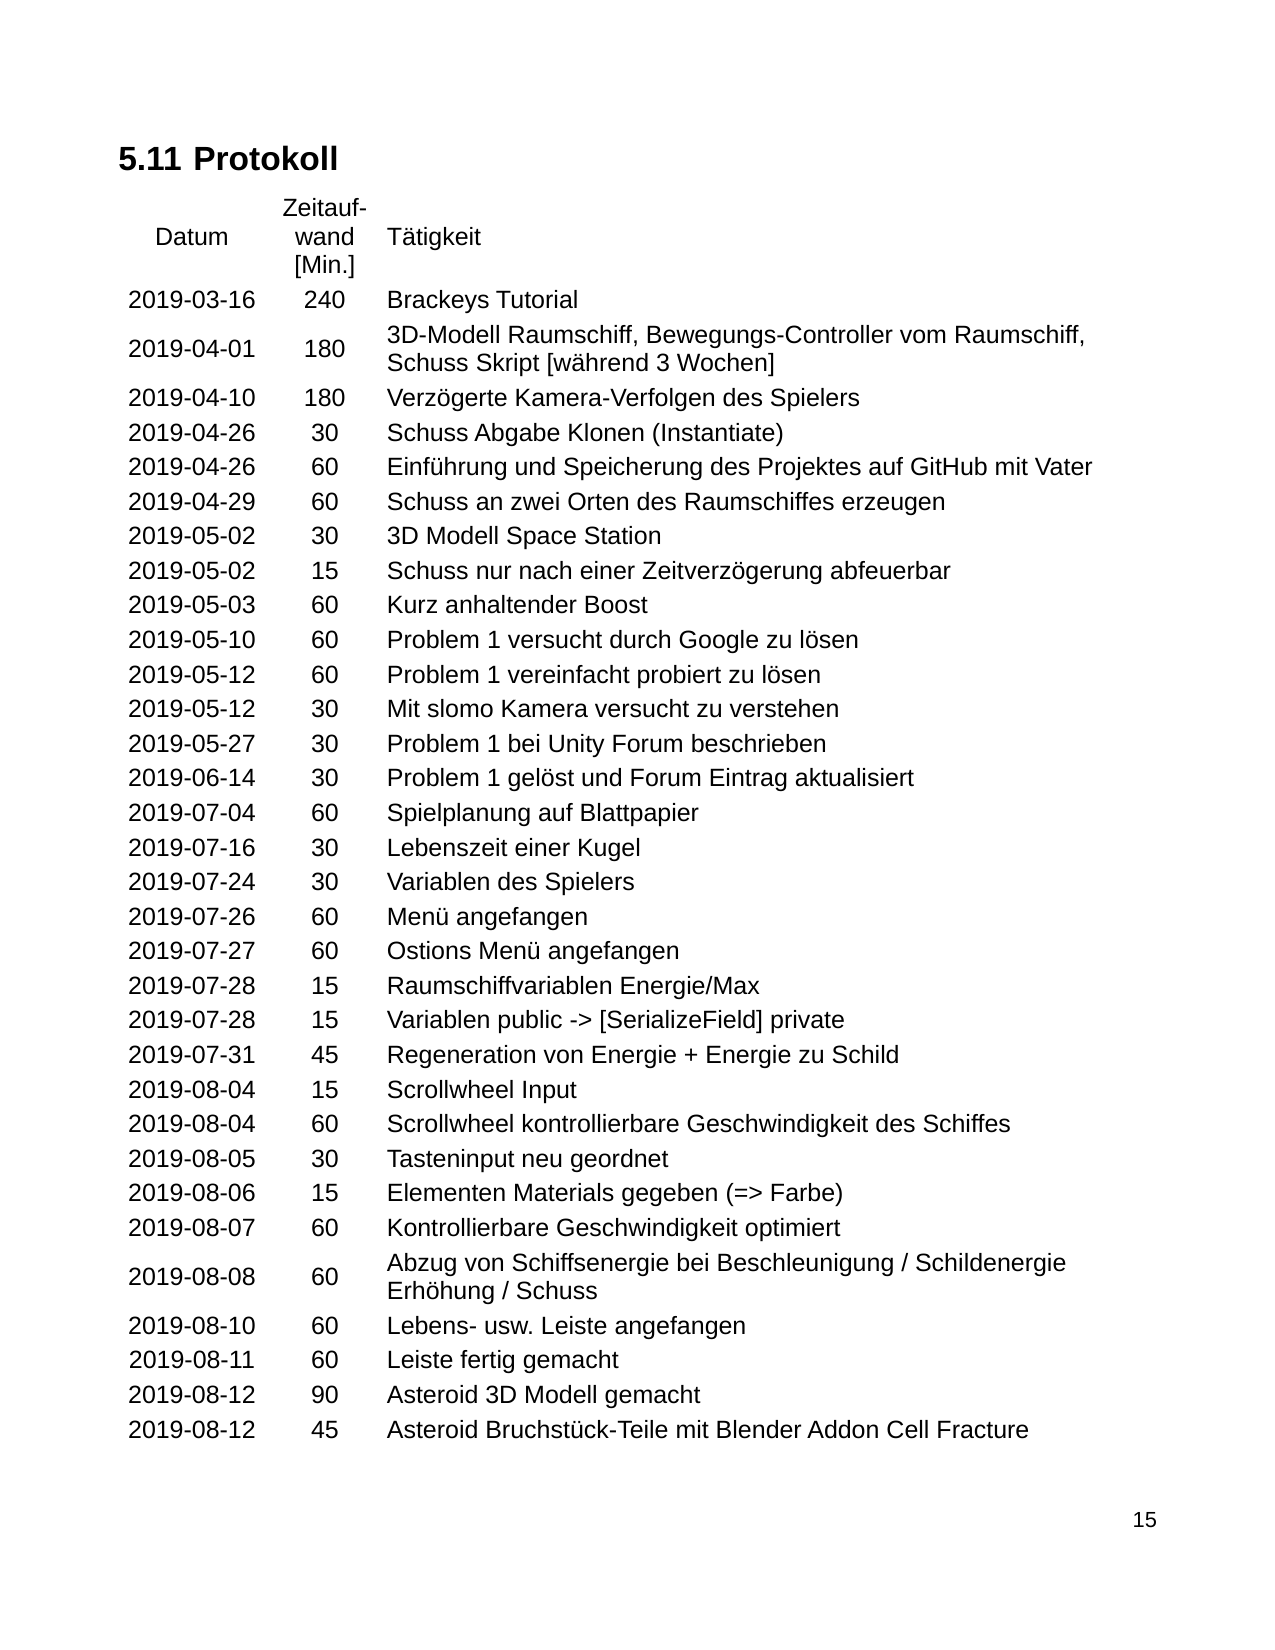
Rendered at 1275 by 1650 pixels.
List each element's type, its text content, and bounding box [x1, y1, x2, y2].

table_cell Verzögerte Kamera-Verfolgen des Spielers [384, 380, 1141, 415]
table_cell 2019-05-10 [118, 622, 265, 657]
table_cell 2019-07-28 [118, 1003, 265, 1037]
table_cell 3D Modell Space Station [384, 519, 1141, 553]
table_cell 2019-08-12 [118, 1377, 265, 1412]
table_cell 60 [265, 1106, 384, 1141]
table_cell Problem 1 vereinfacht probiert zu lösen [384, 657, 1141, 691]
table_cell 2019-07-31 [118, 1037, 265, 1072]
table_cell 2019-07-26 [118, 899, 265, 933]
table_cell 2019-05-02 [118, 553, 265, 588]
table_cell 60 [265, 1343, 384, 1377]
table_cell 2019-07-16 [118, 830, 265, 864]
table_cell Brackeys Tutorial [384, 282, 1141, 317]
table_cell Leiste fertig gemacht [384, 1343, 1141, 1377]
table_cell 240 [265, 282, 384, 317]
table_cell 3D-Modell Raumschiff, Bewegungs-Controller vom Raumschiff, Schuss Skript [während 3 Wochen] [384, 317, 1141, 380]
table_cell 15 [265, 553, 384, 588]
table_cell 2019-05-12 [118, 691, 265, 726]
table_cell Menü angefangen [384, 899, 1141, 933]
table_cell 180 [265, 317, 384, 380]
table_cell 60 [265, 795, 384, 830]
table_cell 45 [265, 1412, 384, 1446]
table_cell 2019-08-12 [118, 1412, 265, 1446]
table_cell 2019-07-28 [118, 968, 265, 1003]
table_cell 60 [265, 1245, 384, 1308]
table_cell Raumschiffvariablen Energie/Max [384, 968, 1141, 1003]
table_cell Scrollwheel Input [384, 1072, 1141, 1106]
table_cell 15 [265, 1176, 384, 1210]
table_cell 2019-08-07 [118, 1210, 265, 1245]
table_cell 60 [265, 484, 384, 518]
table_cell 2019-06-14 [118, 761, 265, 795]
table_header Tätigkeit [384, 190, 1141, 282]
table_cell Mit slomo Kamera versucht zu verstehen [384, 691, 1141, 726]
table_cell 60 [265, 588, 384, 622]
table_cell Ostions Menü angefangen [384, 934, 1141, 968]
table_cell 15 [265, 1003, 384, 1037]
table_cell 2019-04-10 [118, 380, 265, 415]
table_cell 15 [265, 1072, 384, 1106]
table_cell 60 [265, 1210, 384, 1245]
table_cell Schuss an zwei Orten des Raumschiffes erzeugen [384, 484, 1141, 518]
table_cell 2019-07-04 [118, 795, 265, 830]
table_cell Elementen Materials gegeben (=> Farbe) [384, 1176, 1141, 1210]
table_cell 2019-04-26 [118, 449, 265, 484]
table_cell Lebens- usw. Leiste angefangen [384, 1308, 1141, 1343]
table_cell Kurz anhaltender Boost [384, 588, 1141, 622]
table_cell Einführung und Speicherung des Projektes auf GitHub mit Vater [384, 449, 1141, 484]
table_cell 2019-08-11 [118, 1343, 265, 1377]
table_cell 60 [265, 449, 384, 484]
table_cell 2019-04-26 [118, 415, 265, 449]
table_cell 2019-07-24 [118, 864, 265, 899]
table_cell 30 [265, 830, 384, 864]
table_cell 2019-05-02 [118, 519, 265, 553]
table_cell 2019-04-29 [118, 484, 265, 518]
table_cell 2019-08-04 [118, 1106, 265, 1141]
table_cell 2019-05-03 [118, 588, 265, 622]
table_cell Regeneration von Energie + Energie zu Schild [384, 1037, 1141, 1072]
table_cell 30 [265, 1141, 384, 1176]
table_cell Problem 1 gelöst und Forum Eintrag aktualisiert [384, 761, 1141, 795]
table_cell 30 [265, 691, 384, 726]
table_cell 2019-04-01 [118, 317, 265, 380]
table_cell Variablen des Spielers [384, 864, 1141, 899]
table_cell Kontrollierbare Geschwindigkeit optimiert [384, 1210, 1141, 1245]
table_cell Schuss Abgabe Klonen (Instantiate) [384, 415, 1141, 449]
table_cell 2019-08-10 [118, 1308, 265, 1343]
table_cell 180 [265, 380, 384, 415]
table_cell 2019-08-04 [118, 1072, 265, 1106]
table_cell 30 [265, 761, 384, 795]
table_cell 30 [265, 519, 384, 553]
table_cell 60 [265, 1308, 384, 1343]
table_cell 90 [265, 1377, 384, 1412]
table_cell 2019-03-16 [118, 282, 265, 317]
table_cell Variablen public -> [SerializeField] private [384, 1003, 1141, 1037]
table_cell 2019-05-27 [118, 726, 265, 761]
table_header Datum [118, 190, 265, 282]
table_cell Problem 1 bei Unity Forum beschrieben [384, 726, 1141, 761]
table_cell Problem 1 versucht durch Google zu lösen [384, 622, 1141, 657]
table_cell 2019-08-08 [118, 1245, 265, 1308]
table_cell 30 [265, 726, 384, 761]
table_cell Asteroid Bruchstück-Teile mit Blender Addon Cell Fracture [384, 1412, 1141, 1446]
table_cell 60 [265, 657, 384, 691]
table_cell Abzug von Schiffsenergie bei Beschleunigung / Schildenergie Erhöhung / Schuss [384, 1245, 1141, 1308]
table_cell Asteroid 3D Modell gemacht [384, 1377, 1141, 1412]
subtitle Protokoll [118, 139, 1157, 178]
table_cell 2019-08-06 [118, 1176, 265, 1210]
table_cell 30 [265, 864, 384, 899]
table_cell Tasteninput neu geordnet [384, 1141, 1141, 1176]
table_cell 45 [265, 1037, 384, 1072]
table_cell Scrollwheel kontrollierbare Geschwindigkeit des Schiffes [384, 1106, 1141, 1141]
table_cell 2019-05-12 [118, 657, 265, 691]
table_cell Lebenszeit einer Kugel [384, 830, 1141, 864]
table_cell 2019-08-05 [118, 1141, 265, 1176]
table_cell 60 [265, 934, 384, 968]
table_cell 30 [265, 415, 384, 449]
table_header Zeitauf-wand [Min.] [265, 190, 384, 282]
table_cell 2019-07-27 [118, 934, 265, 968]
table_cell 15 [265, 968, 384, 1003]
table_cell 60 [265, 899, 384, 933]
table_cell 60 [265, 622, 384, 657]
table_cell Schuss nur nach einer Zeitverzögerung abfeuerbar [384, 553, 1141, 588]
table_cell Spielplanung auf Blattpapier [384, 795, 1141, 830]
